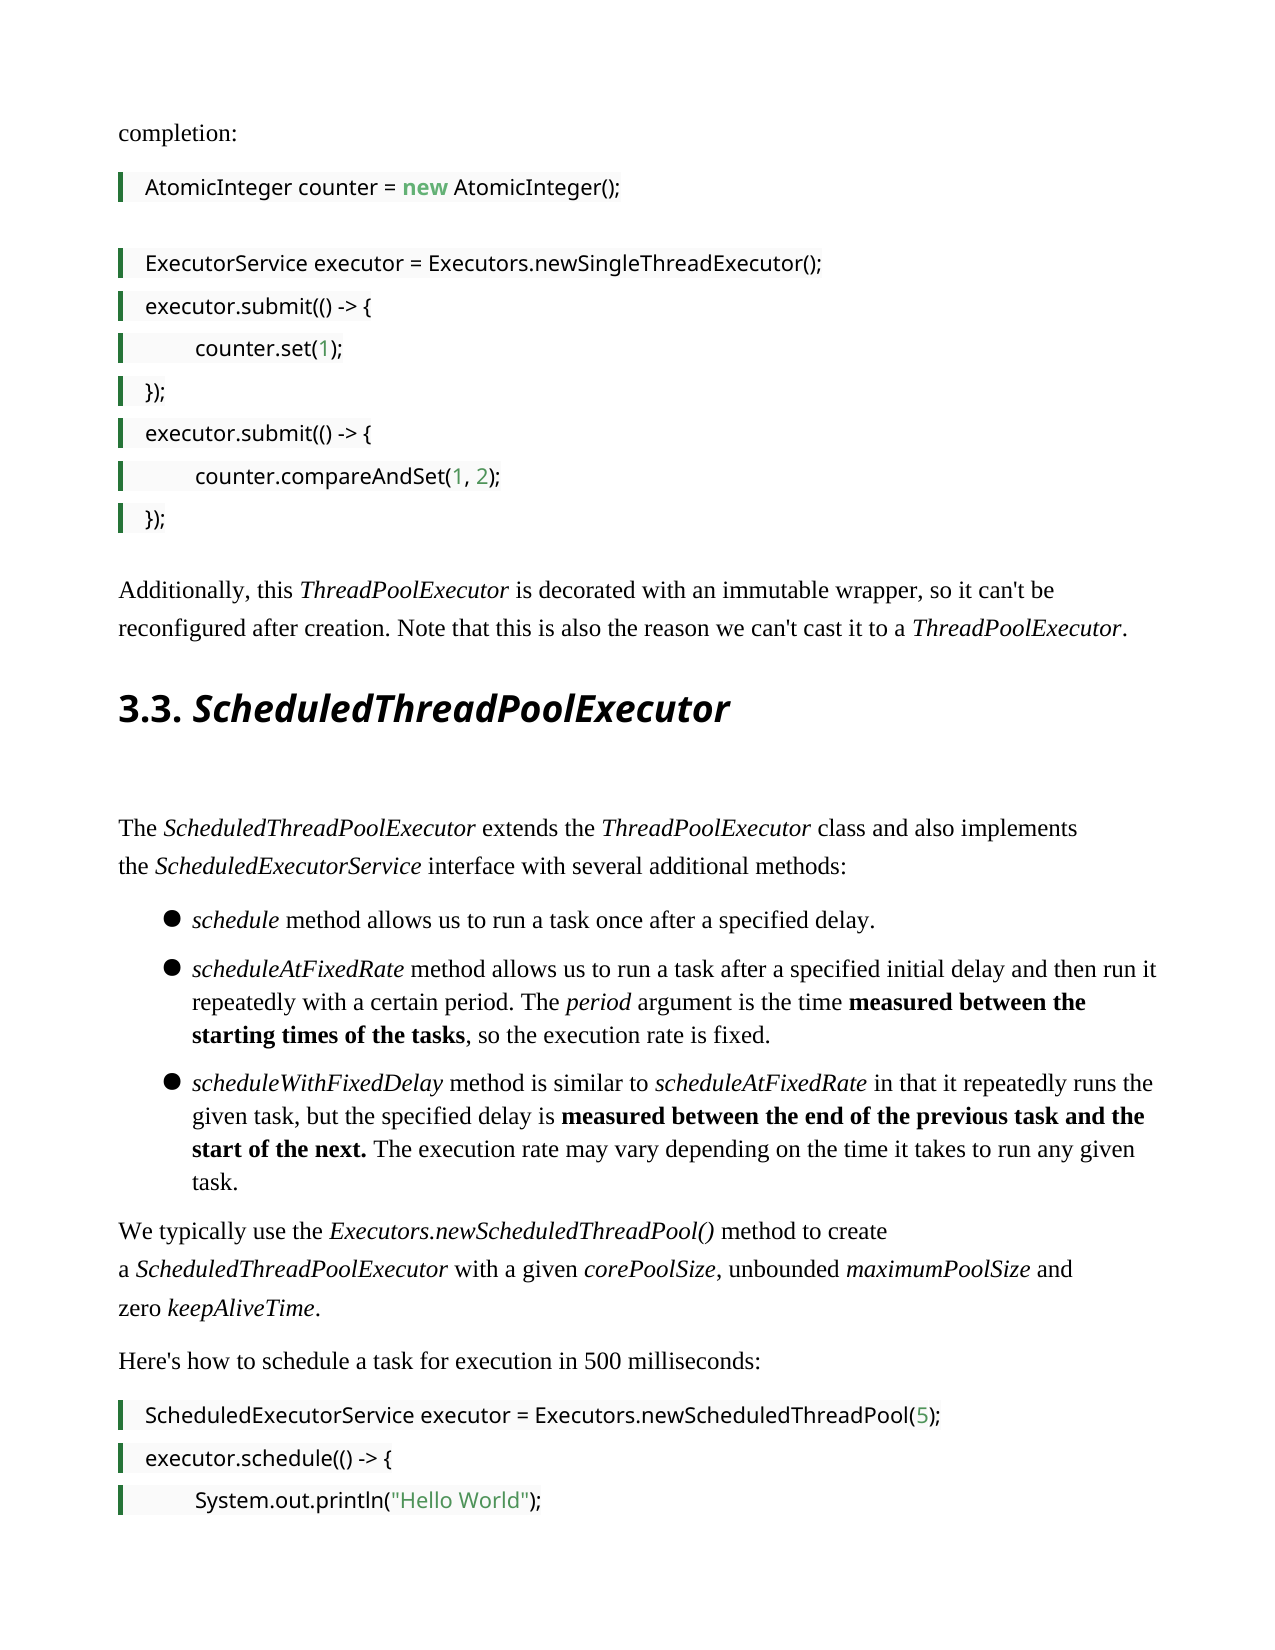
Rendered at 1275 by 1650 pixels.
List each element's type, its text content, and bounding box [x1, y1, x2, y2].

list scheduleWithFixedDelay method is similar to scheduleAtFixedRate in that it repeatedly runs the given task, but the specified delay is measured between the end of the previous task and the start of the next. The execution rate may vary depending on the time it takes to run any given task. [162, 1068, 1157, 1196]
text counter.compareAndSet(1, 2); [123, 461, 1157, 491]
text executor.schedule(() -> { [123, 1443, 1157, 1473]
text }); [123, 376, 1157, 406]
text }); [123, 503, 1157, 533]
text ScheduledExecutorService executor = Executors.newScheduledThreadPool(5); [123, 1400, 1157, 1430]
text completion: [118, 118, 1157, 147]
text executor.submit(() -> { [123, 291, 1157, 321]
list scheduleAtFixedRate method allows us to run a task after a specified initial delay and then run it repeatedly with a certain period. The period argument is the time measured between the starting times of the tasks, so the execution rate is fixed. [162, 954, 1157, 1048]
text AtomicInteger counter = new AtomicInteger(); [123, 172, 1157, 202]
text counter.set(1); [123, 333, 1157, 363]
text ExecutorService executor = Executors.newSingleThreadExecutor(); [123, 248, 1157, 278]
text System.out.println("Hello World"); [123, 1485, 1157, 1515]
subtitle 3.3. ScheduledThreadPoolExecutor [118, 682, 1157, 733]
list schedule method allows us to run a task once after a specified delay. [162, 905, 1157, 934]
text The ScheduledThreadPoolExecutor extends the ThreadPoolExecutor class and also implements the ScheduledExecutorService interface with several additional methods: [118, 813, 1157, 880]
text executor.submit(() -> { [123, 418, 1157, 448]
text Here's how to schedule a task for execution in 500 milliseconds: [118, 1346, 1157, 1375]
text Additionally, this ThreadPoolExecutor is decorated with an immutable wrapper, so it can't be reconfigured after creation. Note that this is also the reason we can't cast it to a ThreadPoolExecutor. [118, 575, 1157, 642]
text We typically use the Executors.newScheduledThreadPool() method to create a ScheduledThreadPoolExecutor with a given corePoolSize, unbounded maximumPoolSize and zero keepAliveTime. [118, 1216, 1157, 1321]
